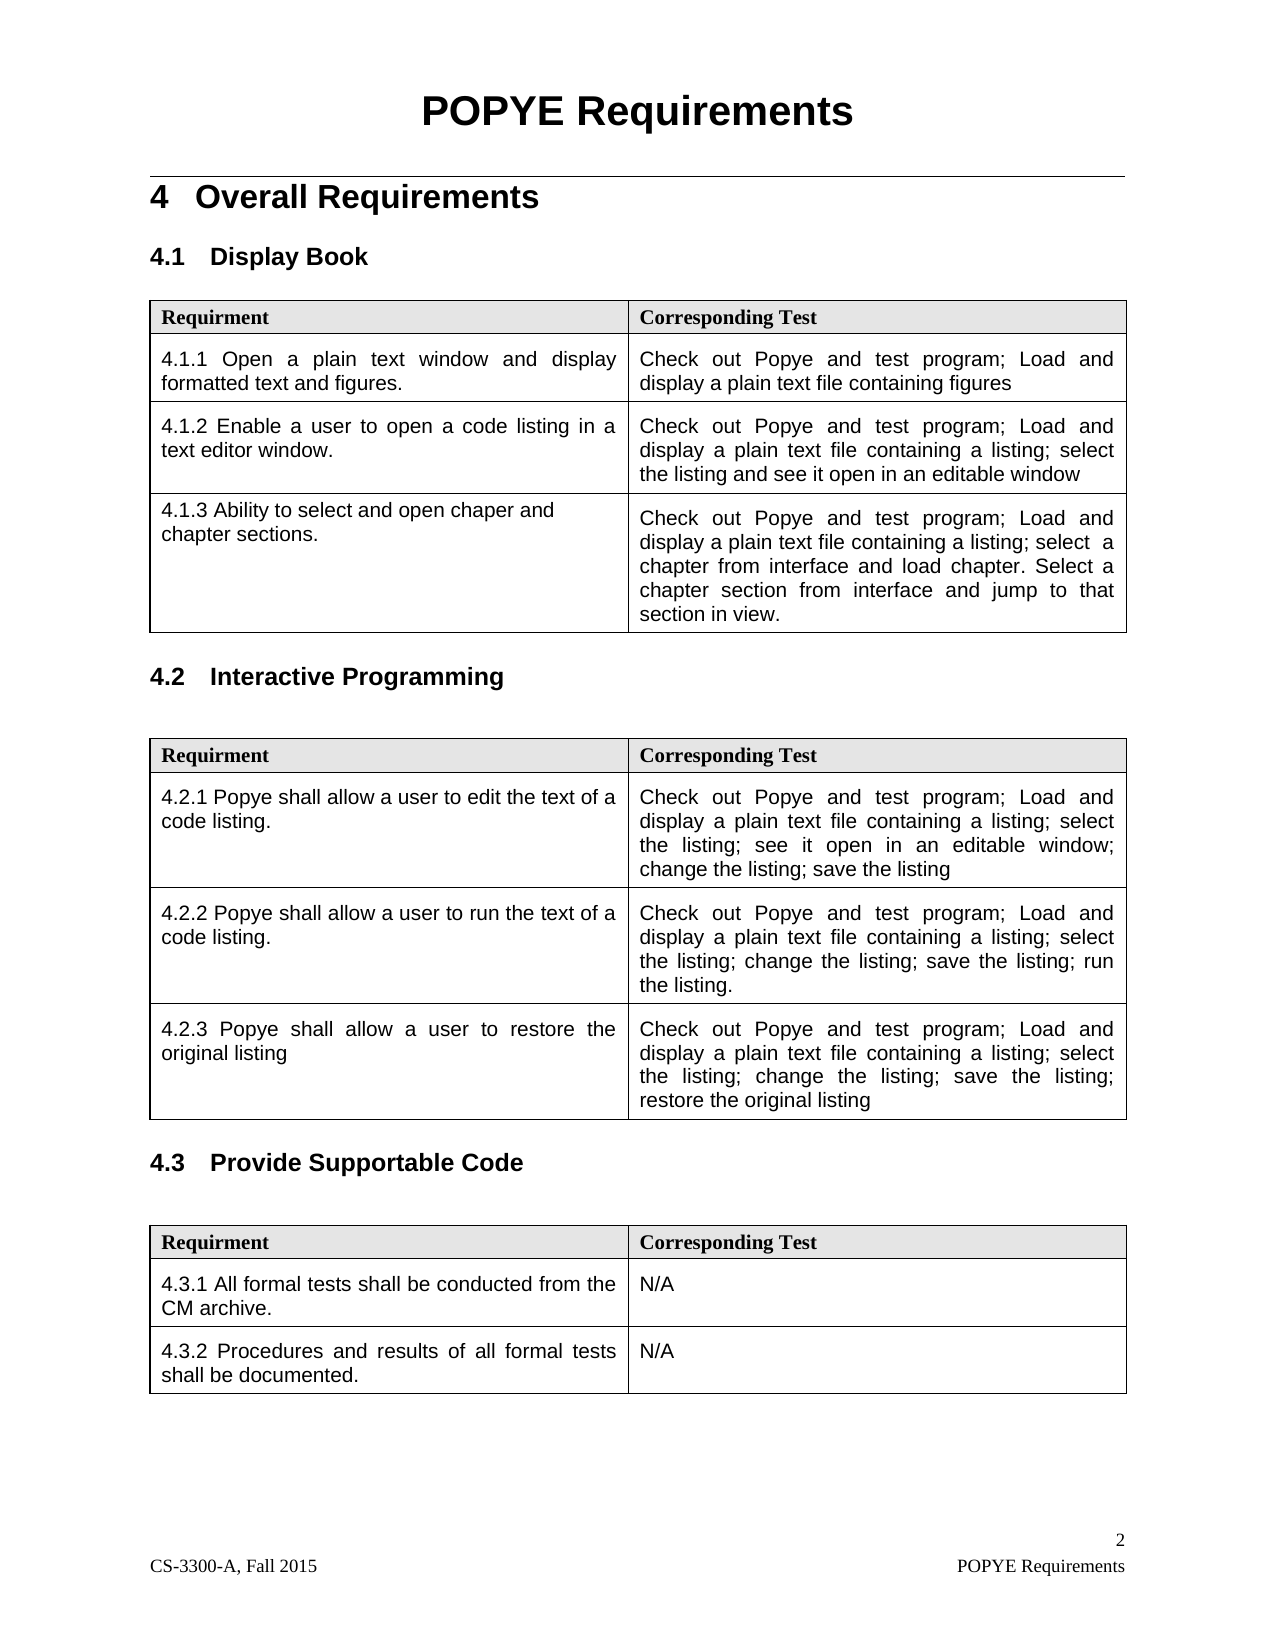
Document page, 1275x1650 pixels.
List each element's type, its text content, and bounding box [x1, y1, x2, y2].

table_cell Check out Popye and test program; Load and display a plain text file containing a listing; select the listing; change the listing; save the listing; restore the original listing [629, 1004, 1126, 1118]
table_cell N/A [629, 1259, 1126, 1326]
table_header Requirment [151, 301, 628, 333]
table_header Corresponding Test [629, 301, 1126, 333]
table_cell 4.2.2 Popye shall allow a user to run the text of a code listing. [151, 888, 628, 1003]
table_cell Check out Popye and test program; Load and display a plain text file containing a listing; select a chapter from interface and load chapter. Select a chapter section from interface and jump to that section in view. [629, 494, 1126, 632]
subtitle Overall Requirements [150, 177, 1125, 216]
table_header Requirment [151, 1226, 628, 1258]
table_cell 4.2.1 Popye shall allow a user to edit the text of a code listing. [151, 773, 628, 887]
table_cell 4.1.1 Open a plain text window and display formatted text and figures. [151, 334, 628, 401]
table_cell Check out Popye and test program; Load and display a plain text file containing a listing; select the listing; change the listing; save the listing; run the listing. [629, 888, 1126, 1003]
subtitle Provide Supportable Code [150, 1148, 1125, 1177]
table_header Corresponding Test [629, 1226, 1126, 1258]
table_cell 4.1.2 Enable a user to open a code listing in a text editor window. [151, 402, 628, 492]
table_cell 4.1.3 Ability to select and open chaper and chapter sections. [151, 494, 628, 632]
table_cell Check out Popye and test program; Load and display a plain text file containing a listing; select the listing; see it open in an editable window; change the listing; save the listing [629, 773, 1126, 887]
table_header Requirment [151, 739, 628, 772]
table_header Corresponding Test [629, 739, 1126, 772]
table_cell Check out Popye and test program; Load and display a plain text file containing figures [629, 334, 1126, 401]
table_cell 4.3.1 All formal tests shall be conducted from the CM archive. [151, 1259, 628, 1326]
table_cell Check out Popye and test program; Load and display a plain text file containing a listing; select the listing and see it open in an editable window [629, 402, 1126, 492]
table_cell N/A [629, 1327, 1126, 1393]
subtitle Interactive Programming [150, 662, 1125, 691]
table_cell 4.3.2 Procedures and results of all formal tests shall be documented. [151, 1327, 628, 1393]
table_cell 4.2.3 Popye shall allow a user to restore the original listing [151, 1004, 628, 1118]
subtitle Display Book [150, 242, 1125, 271]
